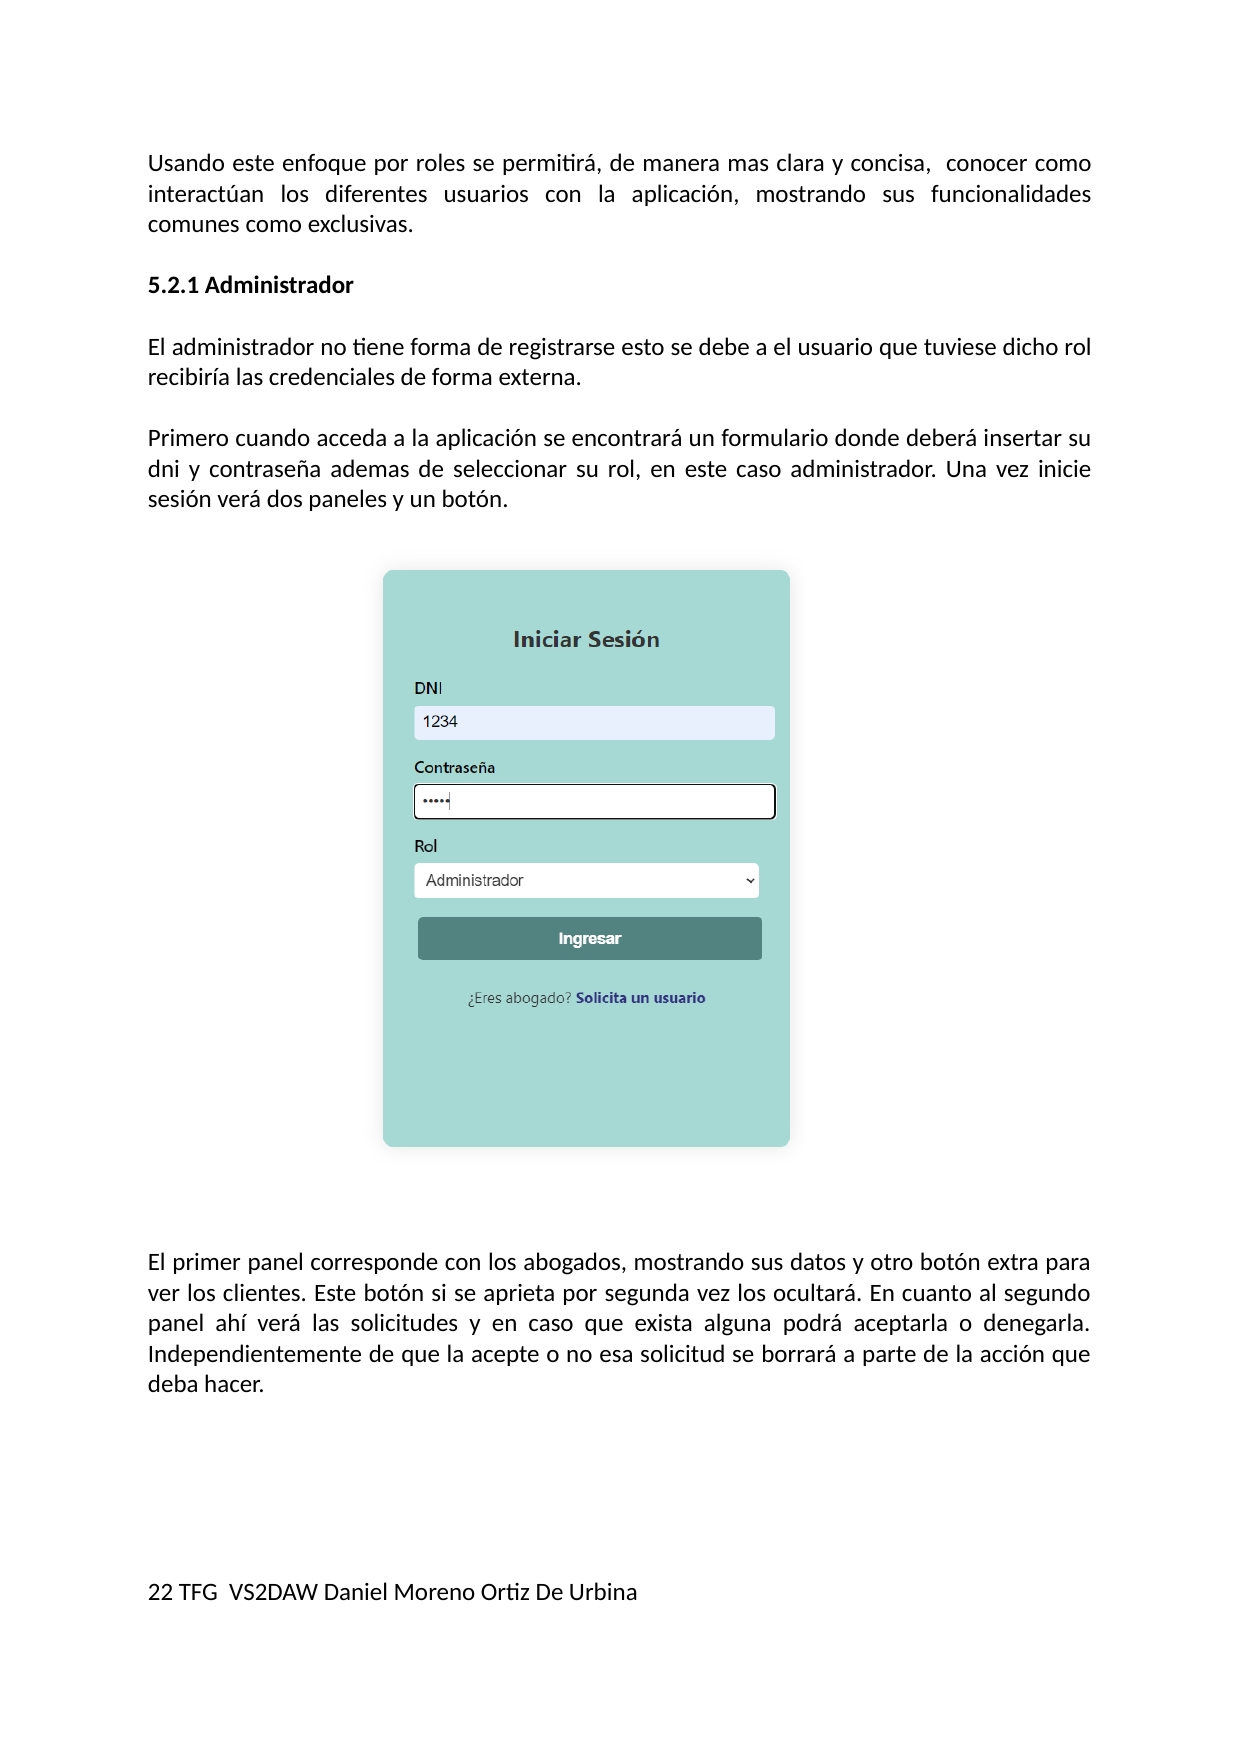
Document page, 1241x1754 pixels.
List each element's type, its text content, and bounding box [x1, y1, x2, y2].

text Primero cuando acceda a la aplicación se encontrará un formulario donde deberá insertar su dni y contraseña ademas de seleccionar su rol, en este caso administrador. Una vez inicie sesión verá dos paneles y un botón. [148, 422, 1093, 514]
text 5.2.1 Administrador [148, 270, 1093, 300]
text El primer panel corresponde con los abogados, mostrando sus datos y otro botón extra para ver los clientes. Este botón si se aprieta por segunda vez los ocultará. En cuanto al segundo panel ahí verá las solicitudes y en caso que exista alguna podrá aceptarla o denegarla. Independientemente de que la acepte o no esa solicitud se borrará a parte de la acción que deba hacer. [148, 1246, 1093, 1399]
text Usando este enfoque por roles se permitirá, de manera mas clara y concisa, conocer como interactúan los diferentes usuarios con la aplicación, mostrando sus funcionalidades comunes como exclusivas. [148, 148, 1093, 239]
text El administrador no tiene forma de registrarse esto se debe a el usuario que tuviese dicho rol recibiría las credenciales de forma externa. [148, 331, 1093, 392]
picture [354, 542, 805, 1175]
